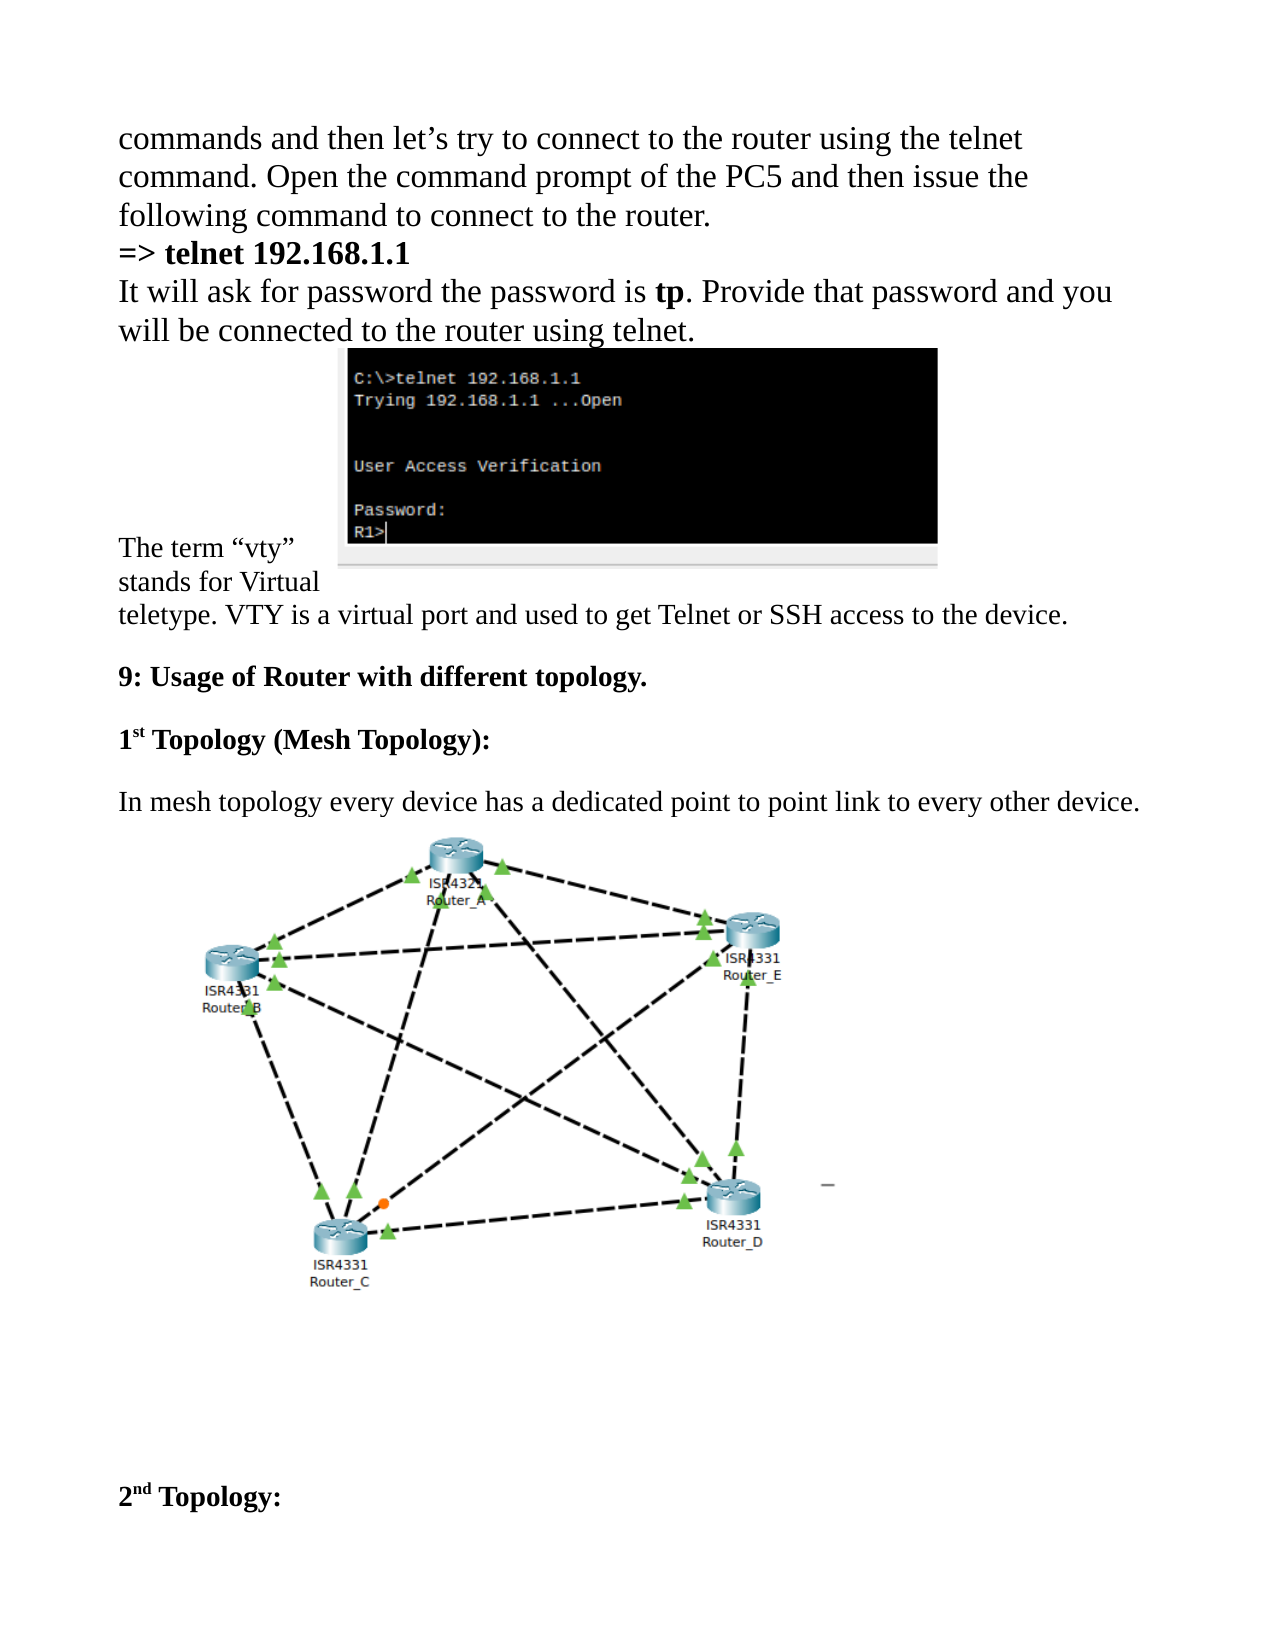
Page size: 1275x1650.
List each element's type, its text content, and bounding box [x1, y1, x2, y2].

text 2nd Topology: [118, 1479, 1157, 1512]
text => telnet 192.168.1.1 [118, 233, 1157, 271]
text 1st Topology (Mesh Topology): [118, 722, 1157, 755]
picture [118, 817, 1157, 1417]
text commands and then let’s try to connect to the router using the telnet command. Open the command prompt of the PC5 and then issue the following command to connect to the router. [118, 118, 1157, 233]
text The term “vty” stands for Virtual teletype. VTY is a virtual port and used to get Telnet or SSH access to the device. [118, 530, 1157, 631]
text 9: Usage of Router with different topology. [118, 659, 1157, 693]
text In mesh topology every device has a dedicated point to point link to every other device. [118, 784, 1157, 817]
picture [337, 348, 938, 569]
text It will ask for password the password is tp. Provide that password and you will be connected to the router using telnet. [118, 271, 1157, 348]
